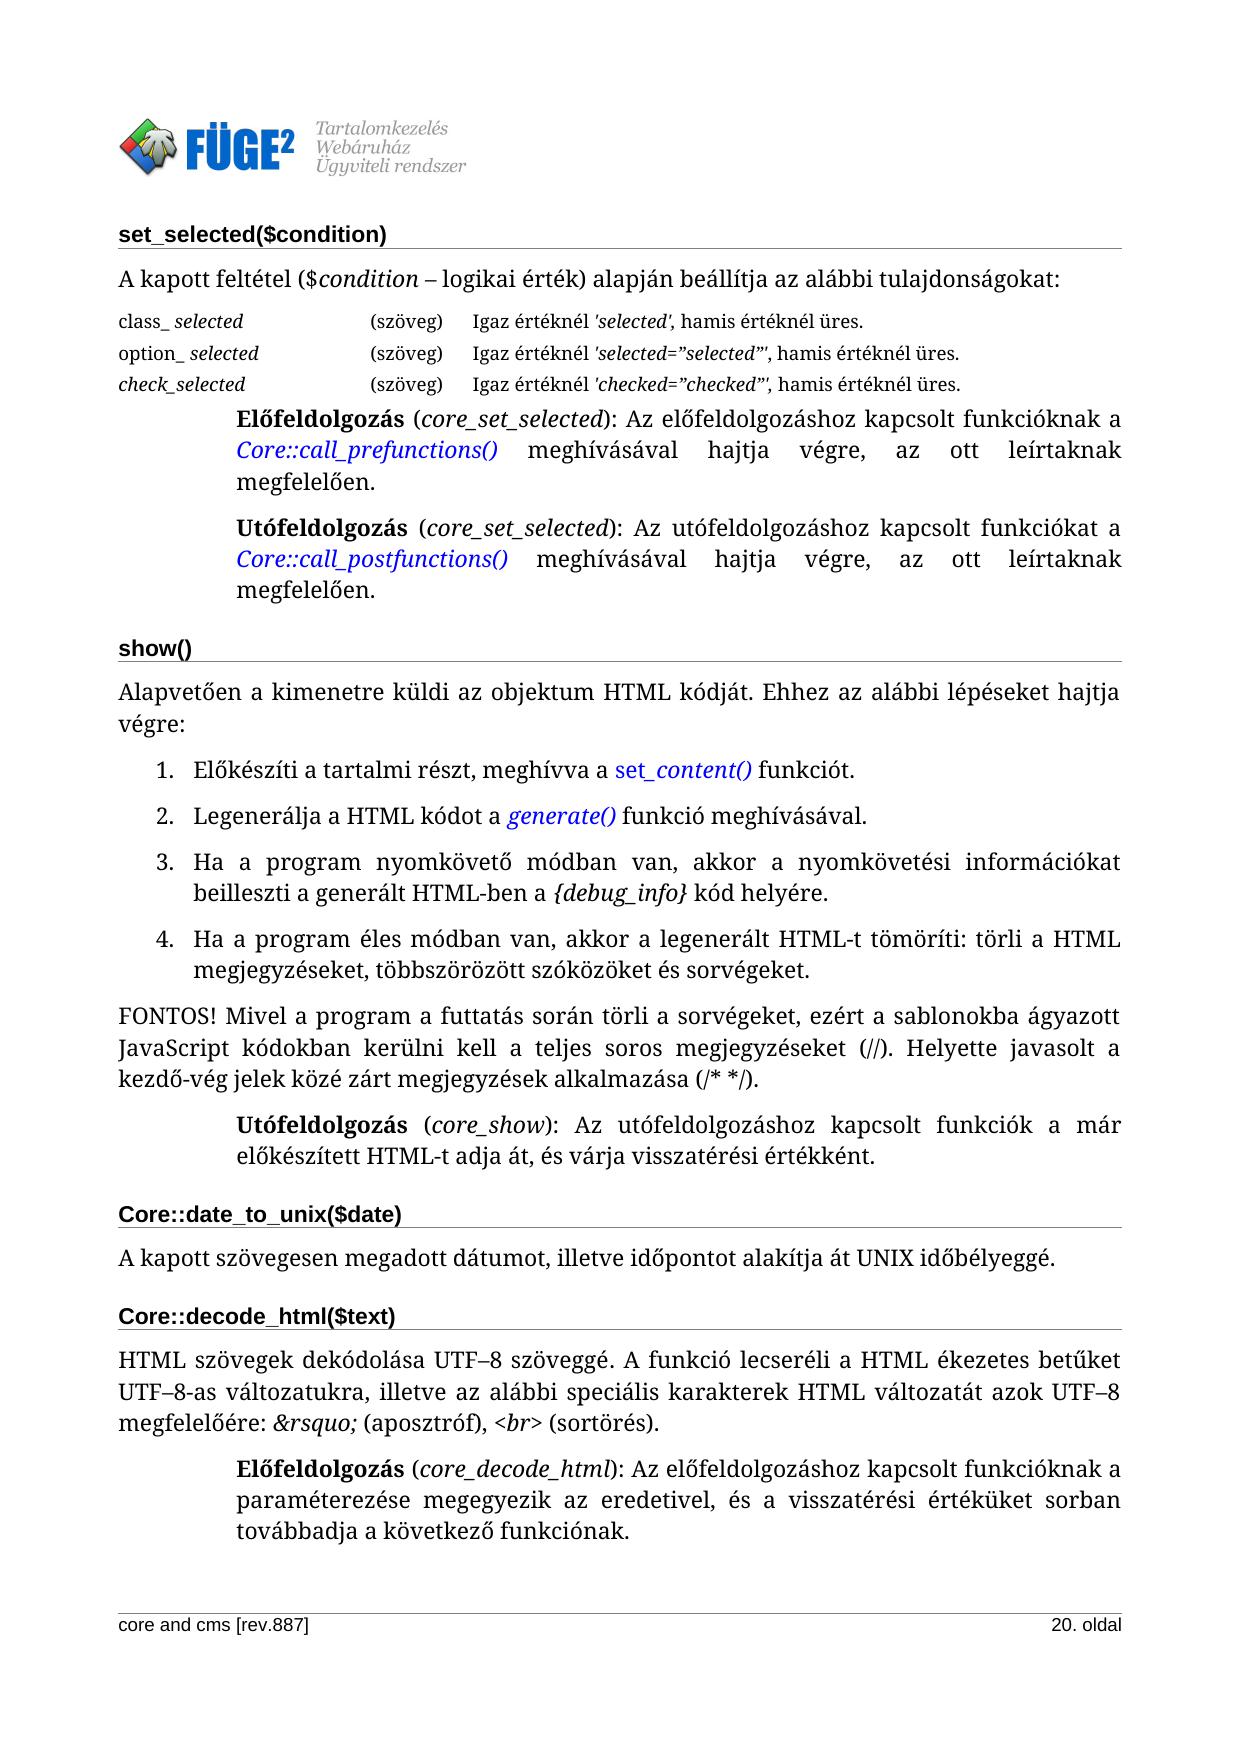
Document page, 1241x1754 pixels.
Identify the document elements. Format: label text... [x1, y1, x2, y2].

text Előfeldolgozás (core_decode_html): Az előfeldolgozáshoz kapcsolt funkcióknak a paraméterezése megegyezik az eredetivel, és a visszatérési értéküket sorban továbbadja a következő funkciónak. [236, 1453, 1122, 1546]
picture [118, 118, 473, 177]
text A kapott szövegesen megadott dátumot, illetve időpontot alakítja át UNIX időbélyeggé. [118, 1242, 1122, 1273]
list Ha a program éles módban van, akkor a legenerált HTML-t tömöríti: törli a HTML megjegyzéseket, többszörözött szóközöket és sorvégeket. [156, 923, 1122, 985]
list Legenerálja a HTML kódot a generate() funkció meghívásával. [156, 799, 1122, 831]
text FONTOS! Mivel a program a futtatás során törli a sorvégeket, ezért a sablonokba ágyazott JavaScript kódokban kerülni kell a teljes soros megjegyzéseket (//). Helyette javasolt a kezdő-vég jelek közé zárt megjegyzések alkalmazása (/* */). [118, 1000, 1122, 1094]
text check_selected (szöveg) Igaz értéknél 'checked=”checked”', hamis értéknél üres. [118, 372, 1122, 397]
text option_ selected (szöveg) Igaz értéknél 'selected=”selected”', hamis értéknél üres. [118, 340, 1122, 366]
text Alapvetően a kimenetre küldi az objektum HTML kódját. Ehhez az alábbi lépéseket hajtja végre: [118, 676, 1122, 739]
list Ha a program nyomkövető módban van, akkor a nyomkövetési információkat beilleszti a generált HTML-ben a {debug_info} kód helyére. [156, 846, 1122, 908]
list Előkészíti a tartalmi részt, meghívva a set_content() funkciót. [156, 753, 1122, 785]
text Előfeldolgozás (core_set_selected): Az előfeldolgozáshoz kapcsolt funkcióknak a Core::call_prefunctions() meghívásával hajtja végre, az ott leírtaknak megfelelően. [236, 403, 1122, 497]
subtitle Core::date_to_unix($date) [118, 1201, 1122, 1227]
text A kapott feltétel ($condition – logikai érték) alapján beállítja az alábbi tulajdonságokat: [118, 263, 1122, 294]
text Utófeldolgozás (core_set_selected): Az utófeldolgozáshoz kapcsolt funkciókat a Core::call_postfunctions() meghívásával hajtja végre, az ott leírtaknak megfelelően. [236, 512, 1122, 605]
subtitle set_selected($condition) [118, 221, 1122, 248]
text HTML szövegek dekódolása UTF–8 szöveggé. A funkció lecseréli a HTML ékezetes betűket UTF–8-as változatukra, illetve az alábbi speciális karakterek HTML változatát azok UTF–8 megfelelőére: &rsquo; (aposztróf), <br> (sortörés). [118, 1344, 1122, 1438]
text class_ selected (szöveg) Igaz értéknél 'selected', hamis értéknél üres. [118, 309, 1122, 334]
subtitle Core::decode_html($text) [118, 1303, 1122, 1329]
text Utófeldolgozás (core_show): Az utófeldolgozáshoz kapcsolt funkciók a már előkészített HTML-t adja át, és várja visszatérési értékként. [236, 1109, 1122, 1171]
subtitle show() [118, 635, 1122, 661]
